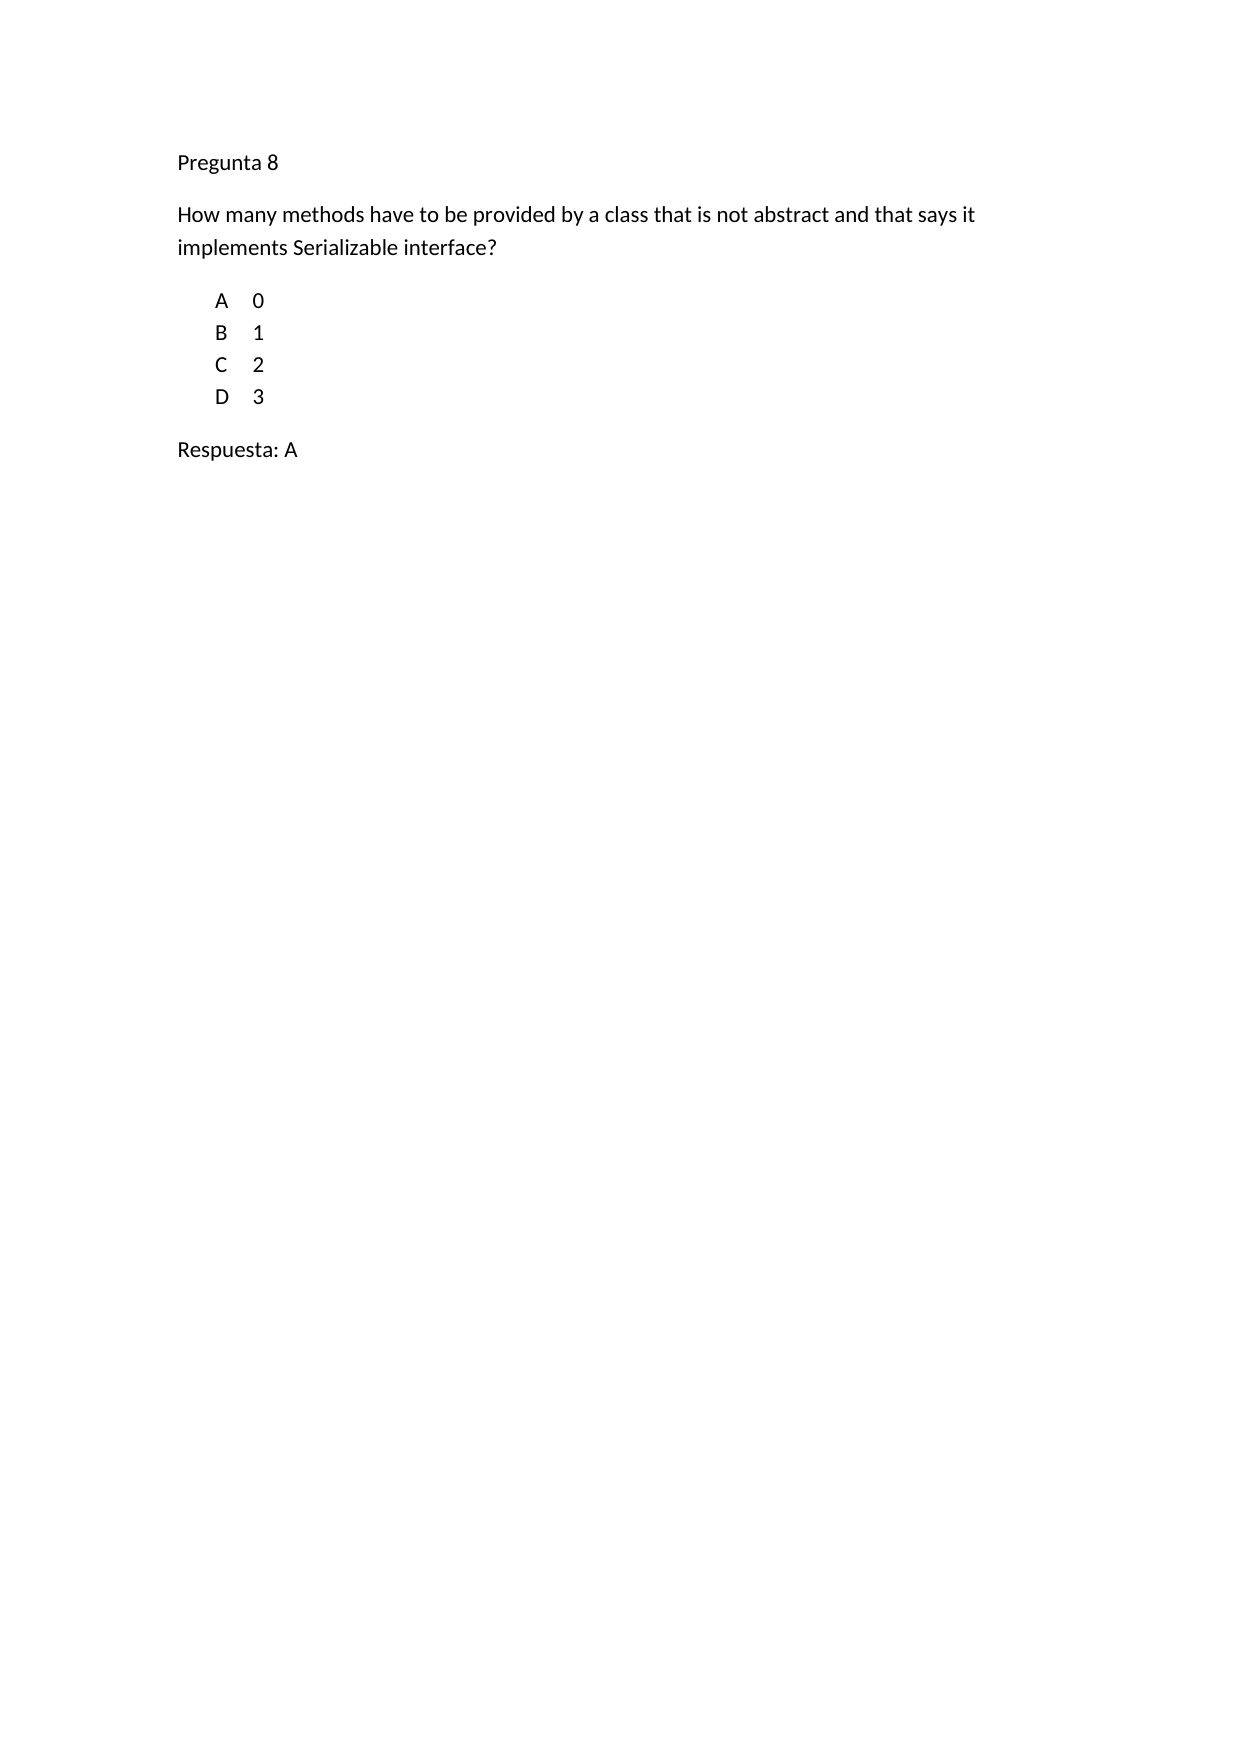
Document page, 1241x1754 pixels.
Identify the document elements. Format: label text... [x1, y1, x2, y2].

list 1 [215, 318, 1063, 346]
text Respuesta: A [177, 435, 1063, 463]
list 3 [215, 382, 1063, 410]
list 2 [215, 350, 1063, 378]
list 0 [215, 286, 1063, 314]
text How many methods have to be provided by a class that is not abstract and that says it implements Serializable interface? [177, 201, 1063, 261]
text Pregunta 8 [177, 148, 1063, 176]
